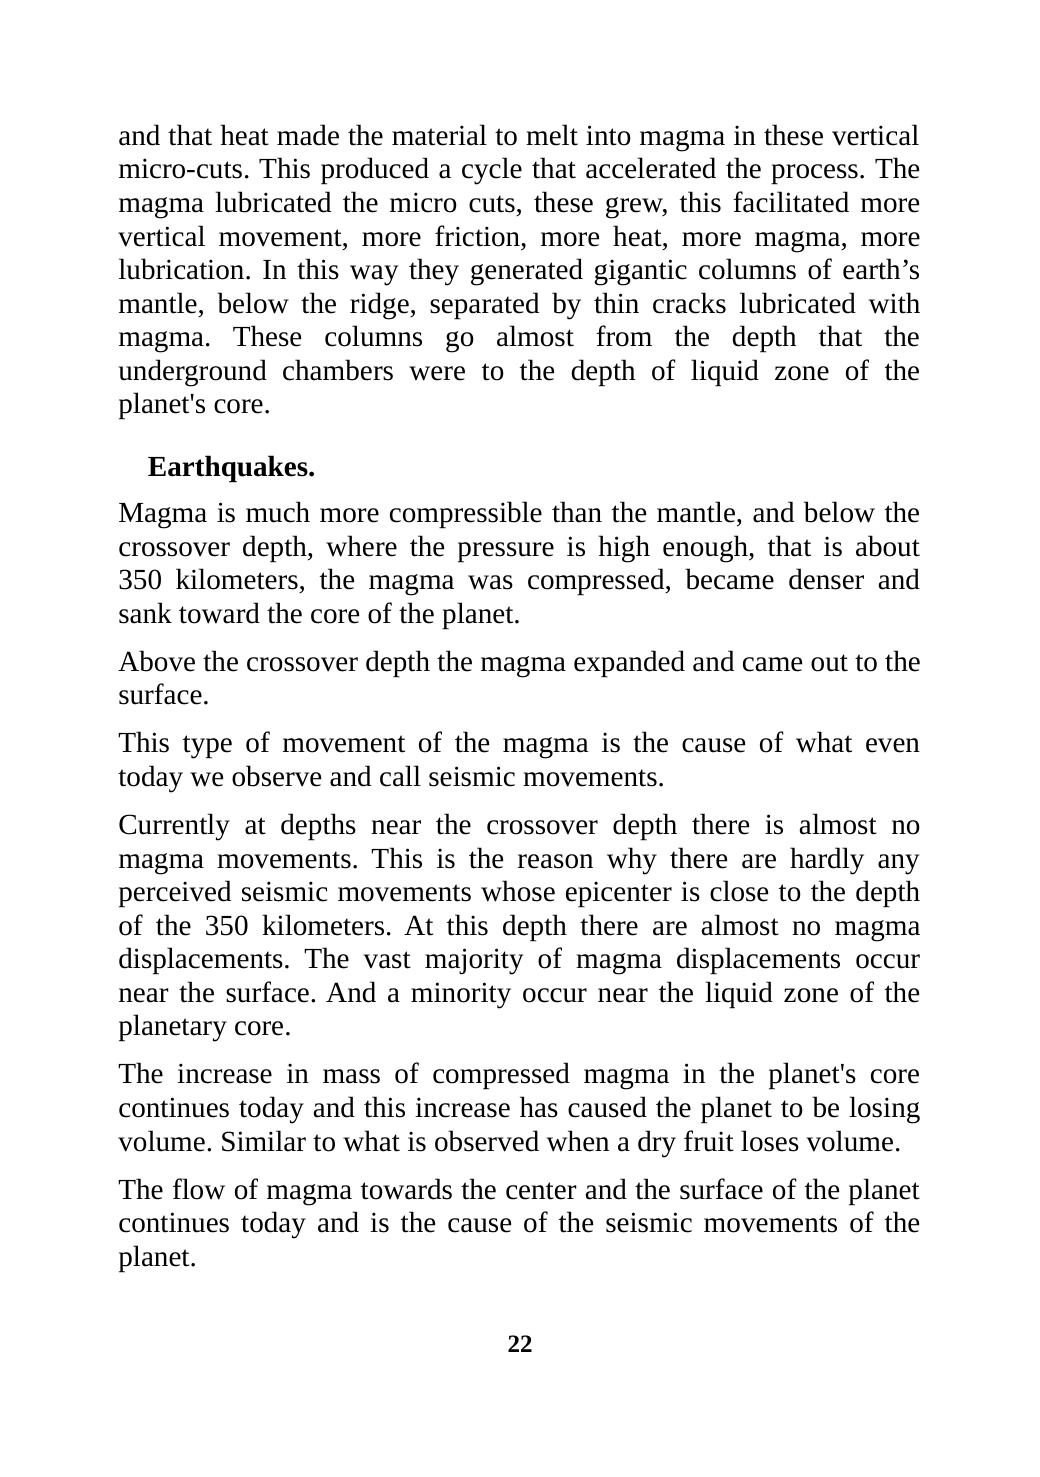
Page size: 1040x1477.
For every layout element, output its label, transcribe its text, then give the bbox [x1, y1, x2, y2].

text and that heat made the material to melt into magma in these vertical micro-cuts. This produced a cycle that accelerated the process. The magma lubricated the micro cuts, these grew, this facilitated more vertical movement, more friction, more heat, more magma, more lubrication. In this way they generated gigantic columns of earth’s mantle, below the ridge, separated by thin cracks lubricated with magma. These columns go almost from the depth that the underground chambers were to the depth of liquid zone of the planet's core. [118, 118, 921, 420]
text Above the crossover depth the magma expanded and came out to the surface. [118, 644, 921, 711]
text The increase in mass of compressed magma in the planet's core continues today and this increase has caused the planet to be losing volume. Similar to what is observed when a dry fruit loses volume. [118, 1057, 921, 1157]
text Currently at depths near the crossover depth there is almost no magma movements. This is the reason why there are hardly any perceived seismic movements whose epicenter is close to the depth of the 350 kilometers. At this depth there are almost no magma displacements. The vast majority of magma displacements occur near the surface. And a minority occur near the liquid zone of the planetary core. [118, 807, 921, 1042]
text Magma is much more compressible than the mantle, and below the crossover depth, where the pressure is high enough, that is about 350 kilometers, the magma was compressed, became denser and sank toward the core of the planet. [118, 495, 921, 629]
subtitle Earthquakes. [148, 449, 921, 483]
text This type of movement of the magma is the cause of what even today we observe and call seismic movements. [118, 726, 921, 793]
text The flow of magma towards the center and the surface of the planet continues today and is the cause of the seismic movements of the planet. [118, 1172, 921, 1272]
